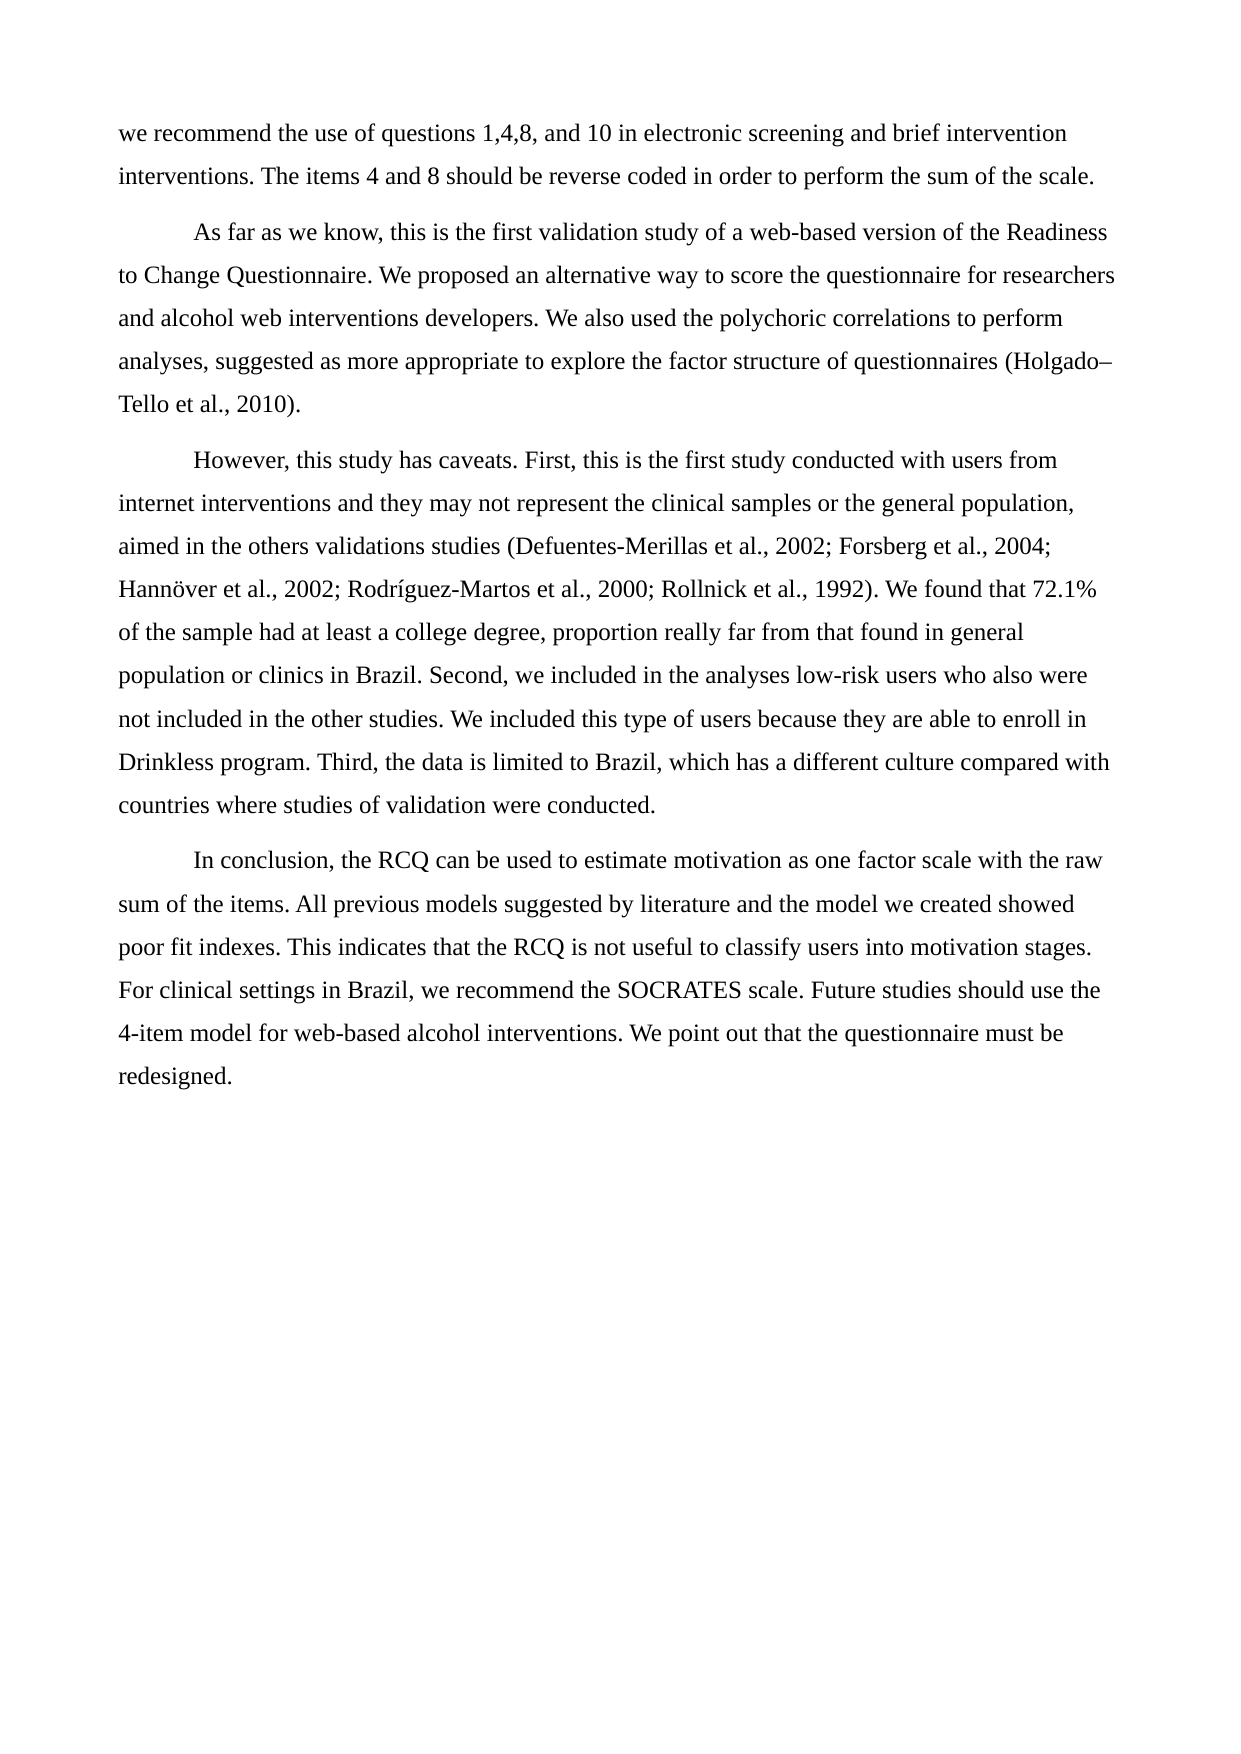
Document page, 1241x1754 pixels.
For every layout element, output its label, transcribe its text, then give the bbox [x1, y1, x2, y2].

text we recommend the use of questions 1,4,8, and 10 in electronic screening and brief intervention interventions. The items 4 and 8 should be reverse coded in order to perform the sum of the scale. [118, 118, 1122, 190]
text In conclusion, the RCQ can be used to estimate motivation as one factor scale with the raw sum of the items. All previous models suggested by literature and the model we created showed poor fit indexes. This indicates that the RCQ is not useful to classify users into motivation stages. For clinical settings in Brazil, we recommend the SOCRATES scale. Future studies should use the 4-item model for web-based alcohol interventions. We point out that the questionnaire must be redesigned. [118, 846, 1122, 1090]
text As far as we know, this is the first validation study of a web-based version of the Readiness to Change Questionnaire. We proposed an alternative way to score the questionnaire for researchers and alcohol web interventions developers. We also used the polychoric correlations to perform analyses, suggested as more appropriate to explore the factor structure of questionnaires (Holgado–Tello et al., 2010). [118, 217, 1122, 418]
text However, this study has caveats. First, this is the first study conducted with users from internet interventions and they may not represent the clinical samples or the general population, aimed in the others validations studies (Defuentes-Merillas et al., 2002; Forsberg et al., 2004; Hannöver et al., 2002; Rodríguez-Martos et al., 2000; Rollnick et al., 1992). We found that 72.1% of the sample had at least a college degree, proportion really far from that found in general population or clinics in Brazil. Second, we included in the analyses low-risk users who also were not included in the other studies. We included this type of users because they are able to enroll in Drinkless program. Third, the data is limited to Brazil, which has a different culture compared with countries where studies of validation were conducted. [118, 445, 1122, 819]
